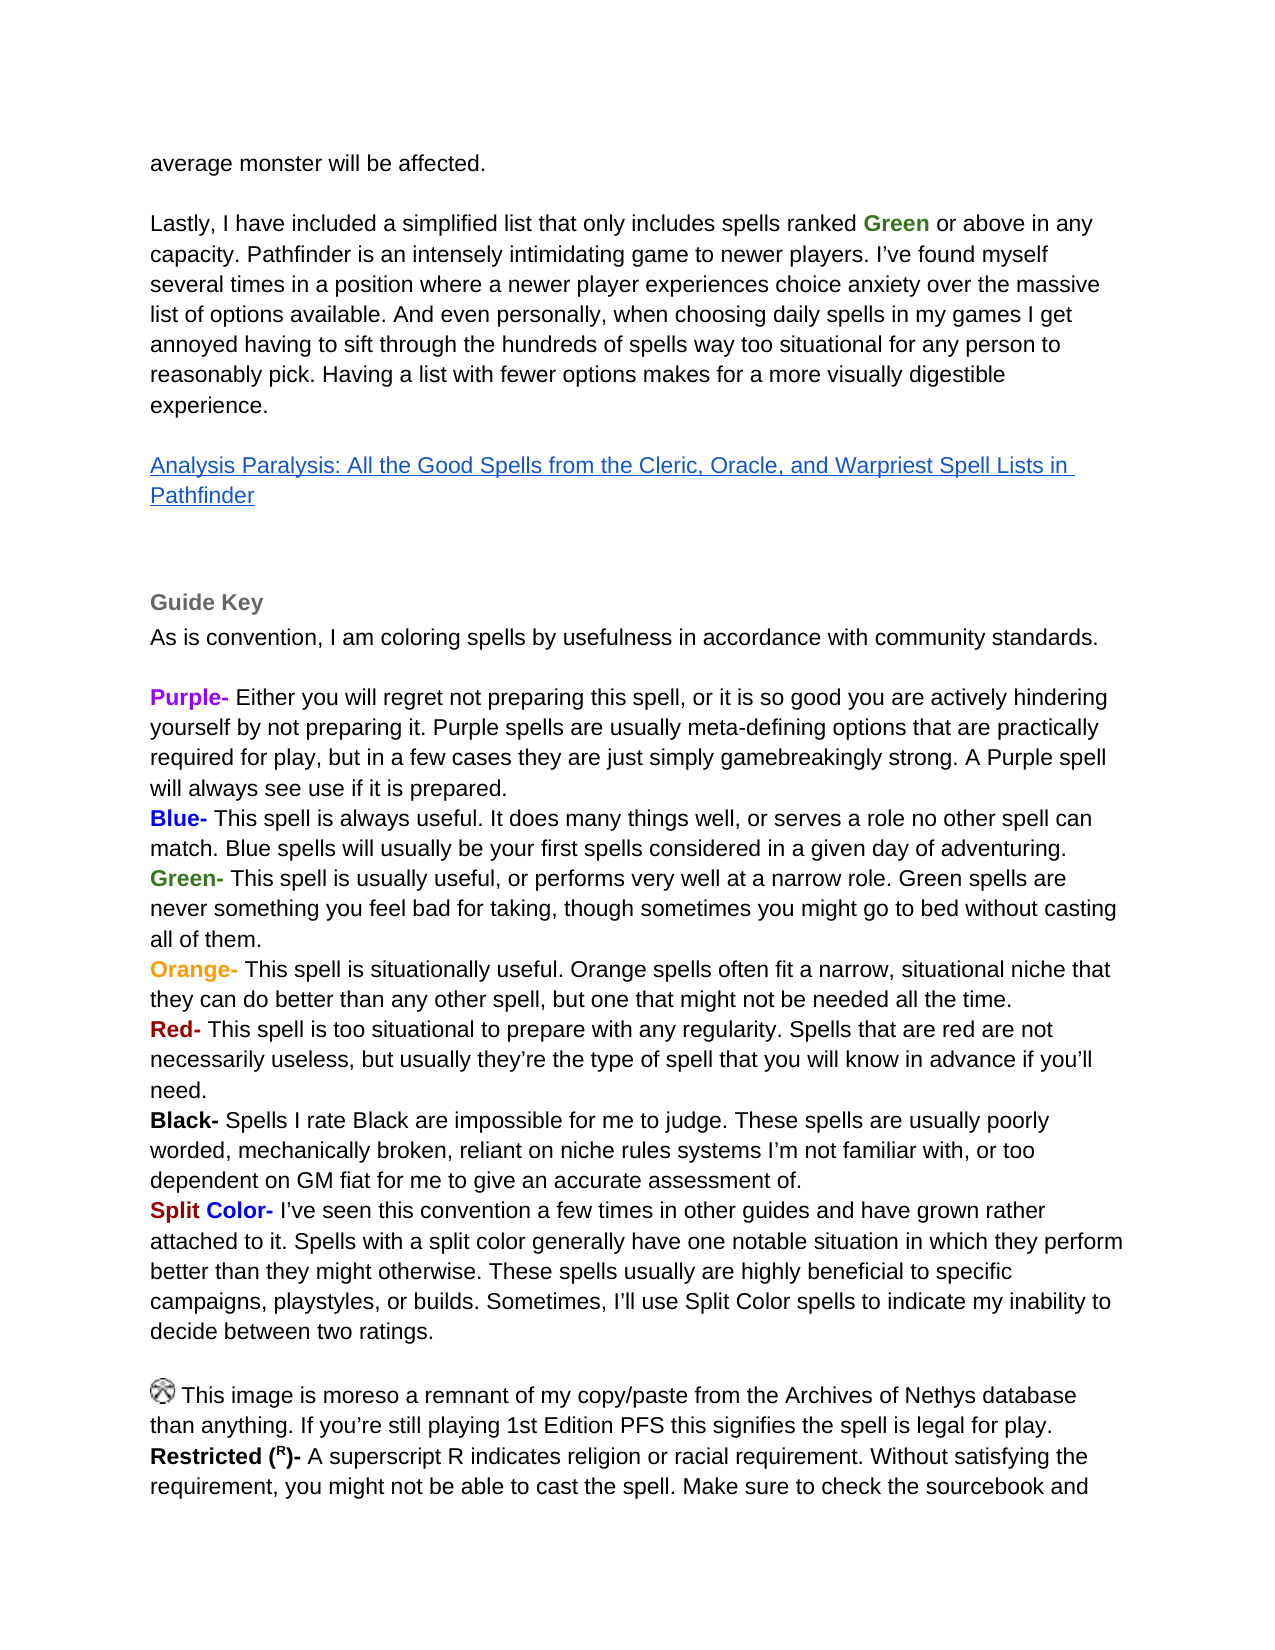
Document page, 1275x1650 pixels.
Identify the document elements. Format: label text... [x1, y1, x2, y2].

text Red- This spell is too situational to prepare with any regularity. Spells that are red are not necessarily useless, but usually they’re the type of spell that you will know in advance if you’ll need. [150, 1016, 1125, 1103]
text Orange- This spell is situationally useful. Orange spells often fit a narrow, situational niche that they can do better than any other spell, but one that might not be needed all the time. [150, 956, 1125, 1012]
text Black- Spells I rate Black are impossible for me to judge. These spells are usually poorly worded, mechanically broken, reliant on niche rules systems I’m not familiar with, or too dependent on GM fiat for me to give an accurate assessment of. [150, 1107, 1125, 1194]
text Purple- Either you will regret not preparing this spell, or it is so good you are actively hindering yourself by not preparing it. Purple spells are usually meta-defining options that are practically required for play, but in a few cases they are just simply gamebreakingly strong. A Purple spell will always see use if it is prepared. [150, 684, 1125, 801]
text Split Color- I’ve seen this convention a few times in other guides and have grown rather attached to it. Spells with a split color generally have one notable situation in which they perform better than they might otherwise. These spells usually are highly beneficial to specific campaigns, playstyles, or builds. Sometimes, I’ll use Split Color spells to indicate my inability to decide between two ratings. [150, 1197, 1125, 1345]
text Blue- This spell is always useful. It does many things well, or serves a role no other spell can match. Blue spells will usually be your first spells considered in a given day of adventuring. [150, 805, 1125, 861]
text average monster will be affected. [150, 150, 1125, 176]
subtitle Guide Key [150, 589, 1125, 615]
text Lastly, I have included a simplified list that only includes spells ranked Green or above in any capacity. Pathfinder is an intensely intimidating game to newer players. I’ve found myself several times in a position where a newer player experiences choice anxiety over the massive list of options available. And even personally, when choosing daily spells in my games I get annoyed having to sift through the hundreds of spells way too situational for any person to reasonably pick. Having a list with fewer options makes for a more visually digestible experience. [150, 210, 1125, 418]
text As is convention, I am coloring spells by usefulness in accordance with community standards. [150, 623, 1125, 650]
picture [150, 1378, 175, 1404]
text Analysis Paralysis: All the Good Spells from the Cleric, Oracle, and Warpriest Spell Lists in Pathfinder [150, 452, 1125, 509]
text This image is moreso a remnant of my copy/paste from the Archives of Nethys database than anything. If you’re still playing 1st Edition PFS this signifies the spell is legal for play. [150, 1379, 1125, 1439]
text Green- This spell is usually useful, or performs very well at a narrow role. Green spells are never something you feel bad for taking, though sometimes you might go to bed without casting all of them. [150, 865, 1125, 952]
text Restricted (R)- A superscript R indicates religion or racial requirement. Without satisfying the requirement, you might not be able to cast the spell. Make sure to check the sourcebook and [150, 1443, 1125, 1499]
